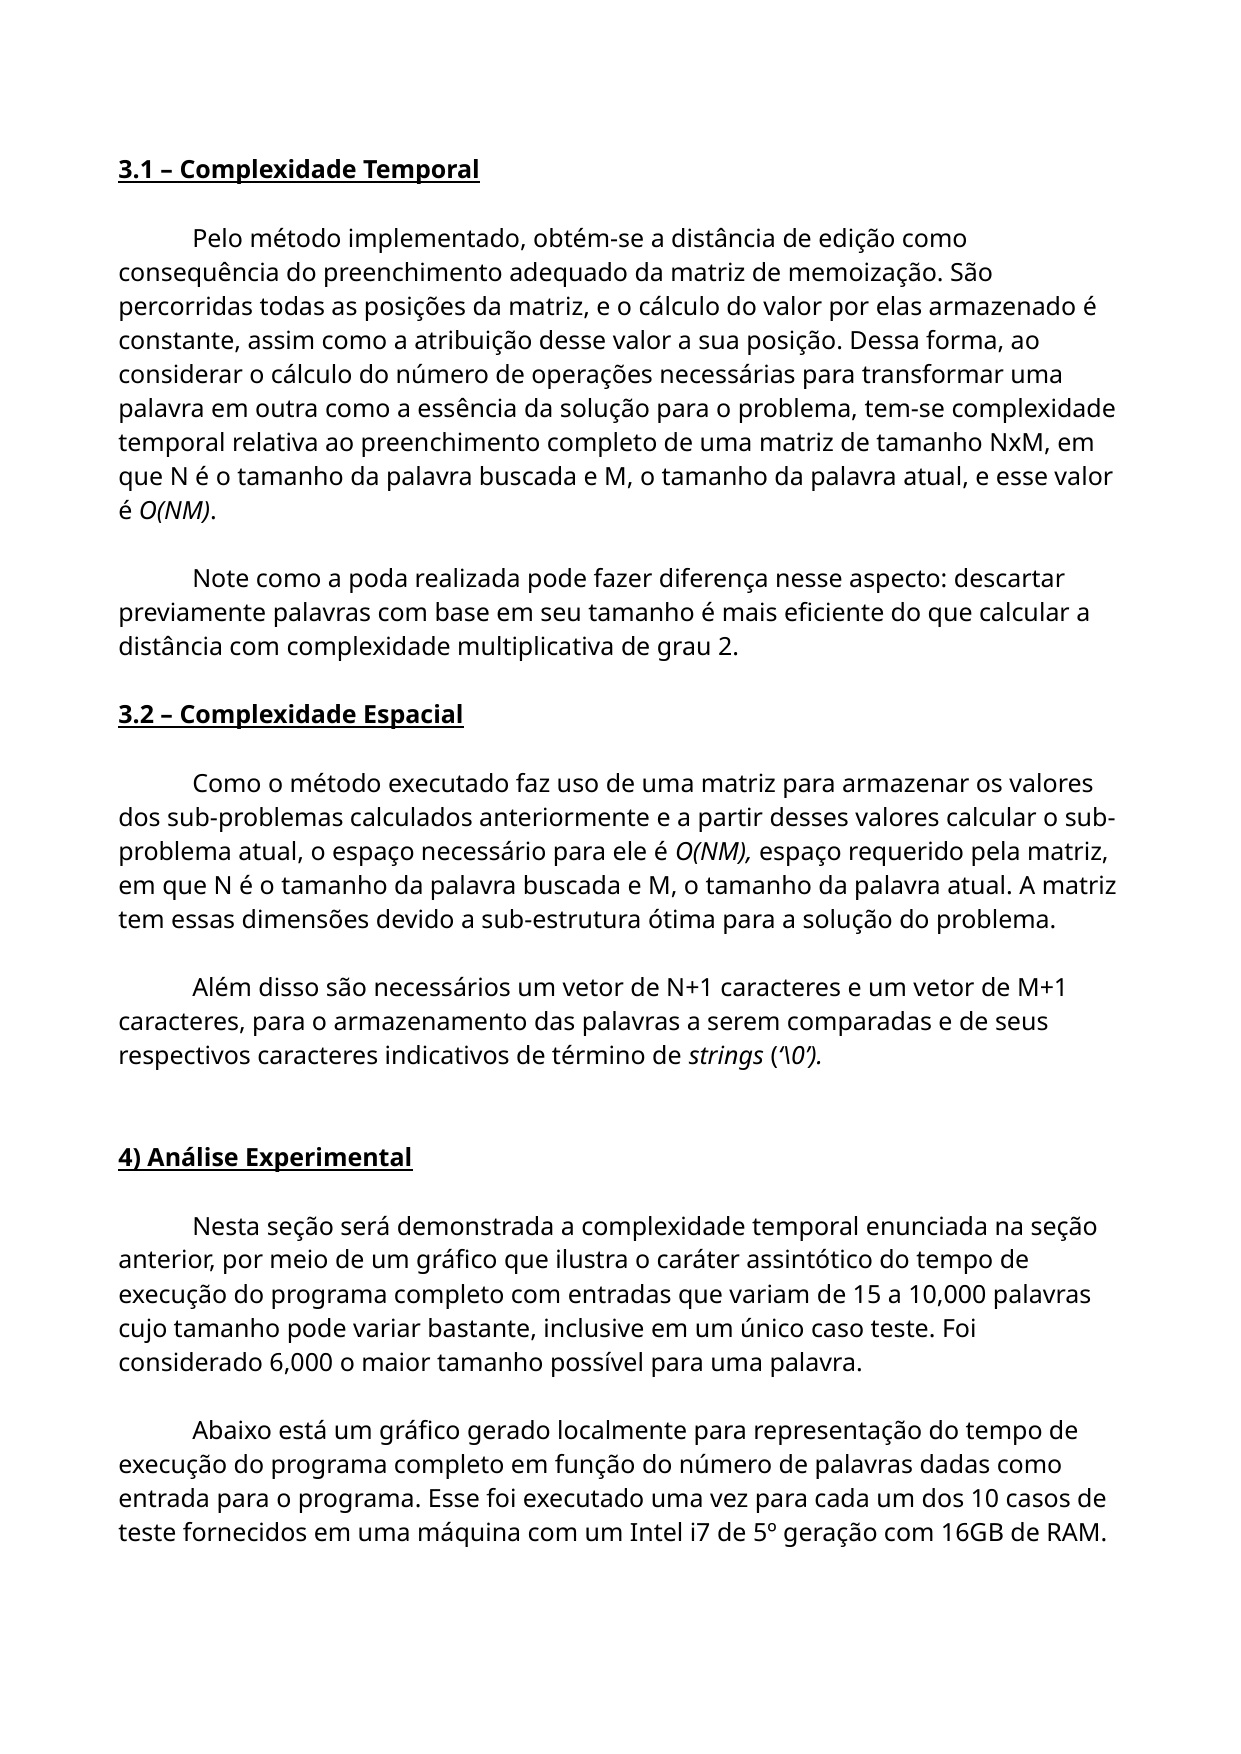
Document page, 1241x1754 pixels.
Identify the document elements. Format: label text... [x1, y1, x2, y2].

text Note como a poda realizada pode fazer diferença nesse aspecto: descartar previamente palavras com base em seu tamanho é mais eficiente do que calcular a distância com complexidade multiplicativa de grau 2. [118, 561, 1122, 663]
text Abaixo está um gráfico gerado localmente para representação do tempo de execução do programa completo em função do número de palavras dadas como entrada para o programa. Esse foi executado uma vez para cada um dos 10 casos de teste fornecidos em uma máquina com um Intel i7 de 5º geração com 16GB de RAM. [118, 1412, 1122, 1549]
text Pelo método implementado, obtém-se a distância de edição como consequência do preenchimento adequado da matriz de memoização. São percorridas todas as posições da matriz, e o cálculo do valor por elas armazenado é constante, assim como a atribuição desse valor a sua posição. Dessa forma, ao considerar o cálculo do número de operações necessárias para transformar uma palavra em outra como a essência da solução para o problema, tem-se complexidade temporal relativa ao preenchimento completo de uma matriz de tamanho NxM, em que N é o tamanho da palavra buscada e M, o tamanho da palavra atual, e esse valor é O(NM). [118, 220, 1122, 527]
text Além disso são necessários um vetor de N+1 caracteres e um vetor de M+1 caracteres, para o armazenamento das palavras a serem comparadas e de seus respectivos caracteres indicativos de término de strings (‘\0’). [118, 970, 1122, 1072]
text 3.1 – Complexidade Temporal [118, 152, 1122, 186]
text Nesta seção será demonstrada a complexidade temporal enunciada na seção anterior, por meio de um gráfico que ilustra o caráter assintótico do tempo de execução do programa completo com entradas que variam de 15 a 10,000 palavras cujo tamanho pode variar bastante, inclusive em um único caso teste. Foi considerado 6,000 o maior tamanho possível para uma palavra. [118, 1208, 1122, 1378]
text Como o método executado faz uso de uma matriz para armazenar os valores dos sub-problemas calculados anteriormente e a partir desses valores calcular o sub-problema atual, o espaço necessário para ele é O(NM), espaço requerido pela matriz, em que N é o tamanho da palavra buscada e M, o tamanho da palavra atual. A matriz tem essas dimensões devido a sub-estrutura ótima para a solução do problema. [118, 765, 1122, 936]
text 3.2 – Complexidade Espacial [118, 697, 1122, 731]
text 4) Análise Experimental [118, 1140, 1122, 1174]
